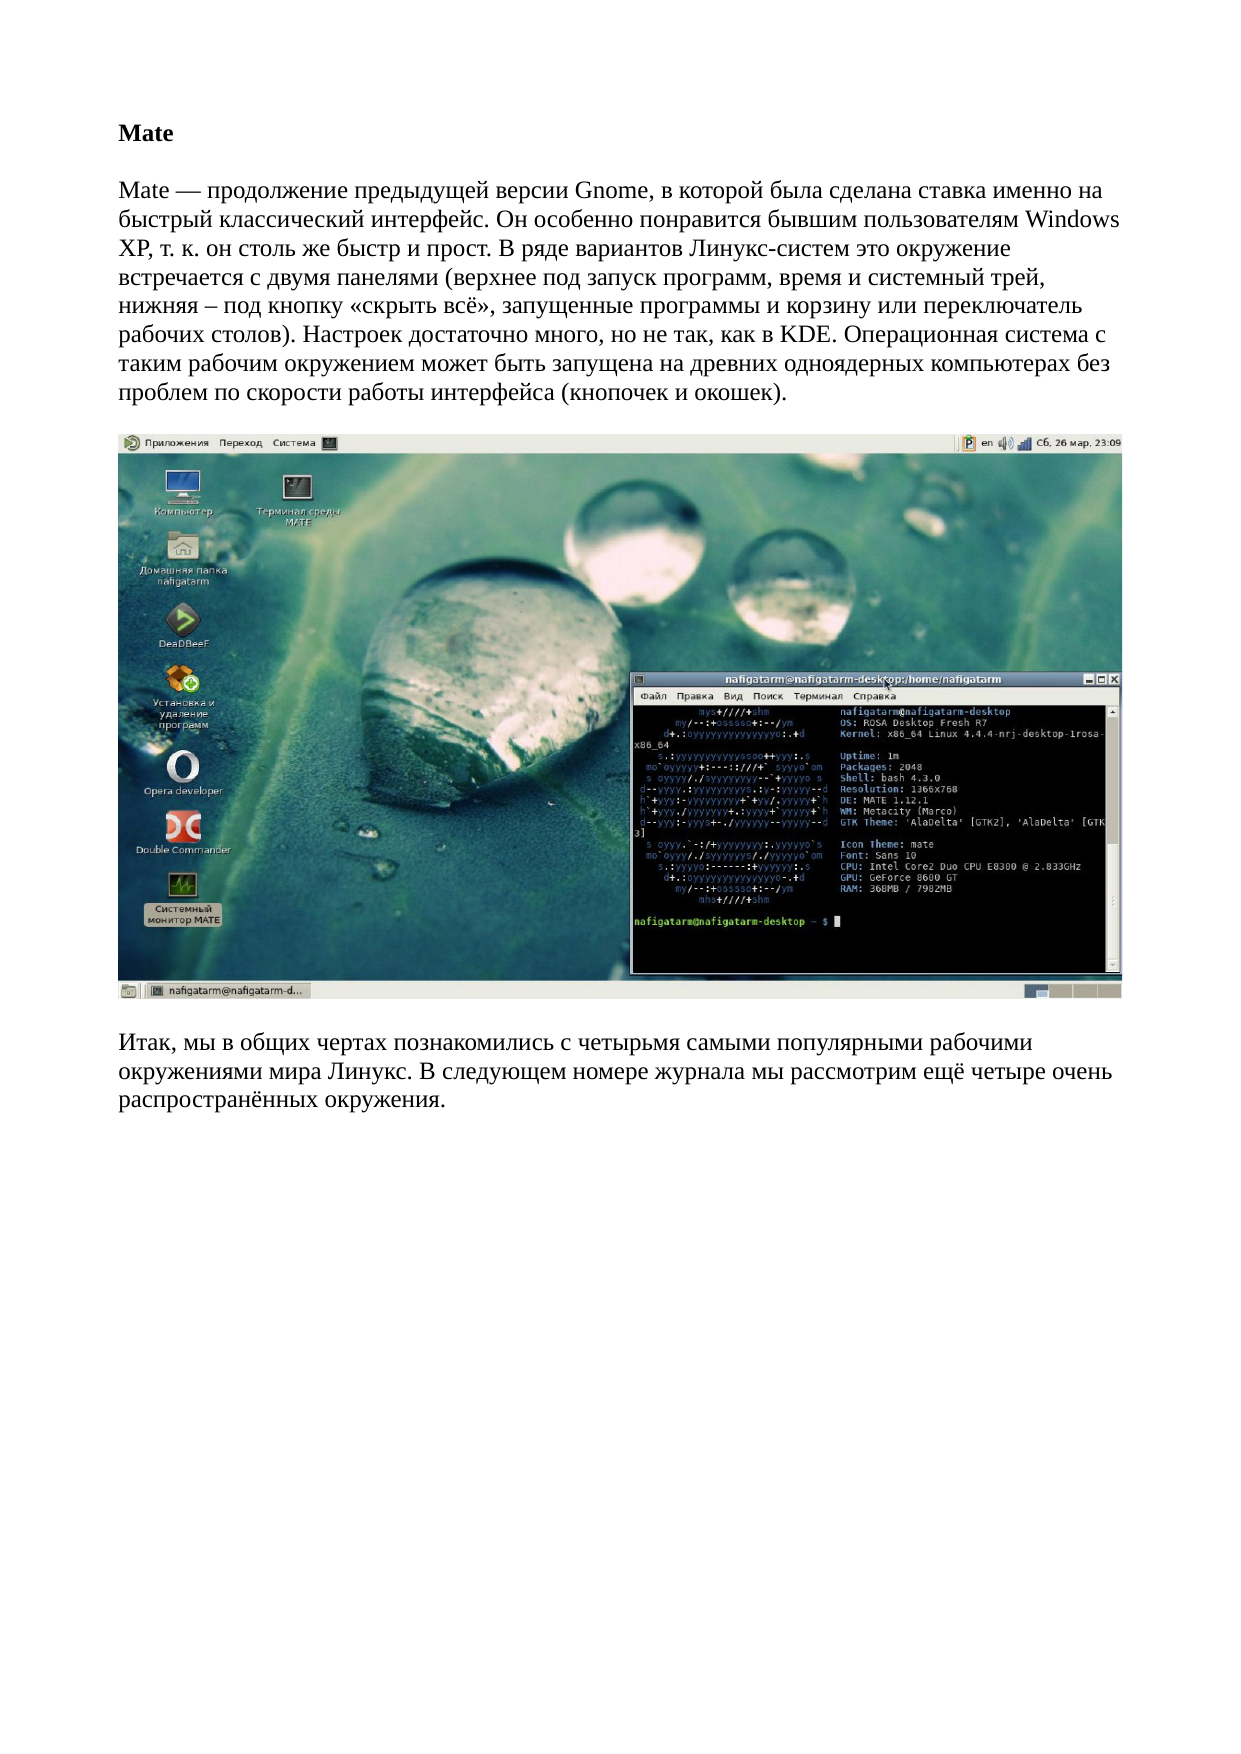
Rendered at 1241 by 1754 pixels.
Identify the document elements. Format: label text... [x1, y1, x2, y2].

text Итак, мы в общих чертах познакомились с четырьмя самыми популярными рабочими окружениями мира Линукс. В следующем номере журнала мы рассмотрим ещё четыре очень распространённых окружения. [118, 1027, 1122, 1113]
text Mate [118, 118, 1122, 147]
text Mate — продолжение предыдущей версии Gnome, в которой была сделана ставка именно на быстрый классический интерфейс. Он особенно понравится бывшим пользователям Windows XP, т. к. он столь же быстр и прост. В ряде вариантов Линукс-систем это окружение встречается с двумя панелями (верхнее под запуск программ, время и системный трей, нижняя – под кнопку «скрыть всё», запущенные программы и корзину или переключатель рабочих столов). Настроек достаточно много, но не так, как в KDE. Операционная система с таким рабочим окружением может быть запущена на древних одноядерных компьютерах без проблем по скорости работы интерфейса (кнопочек и окошек). [118, 176, 1122, 406]
picture [118, 434, 1123, 999]
